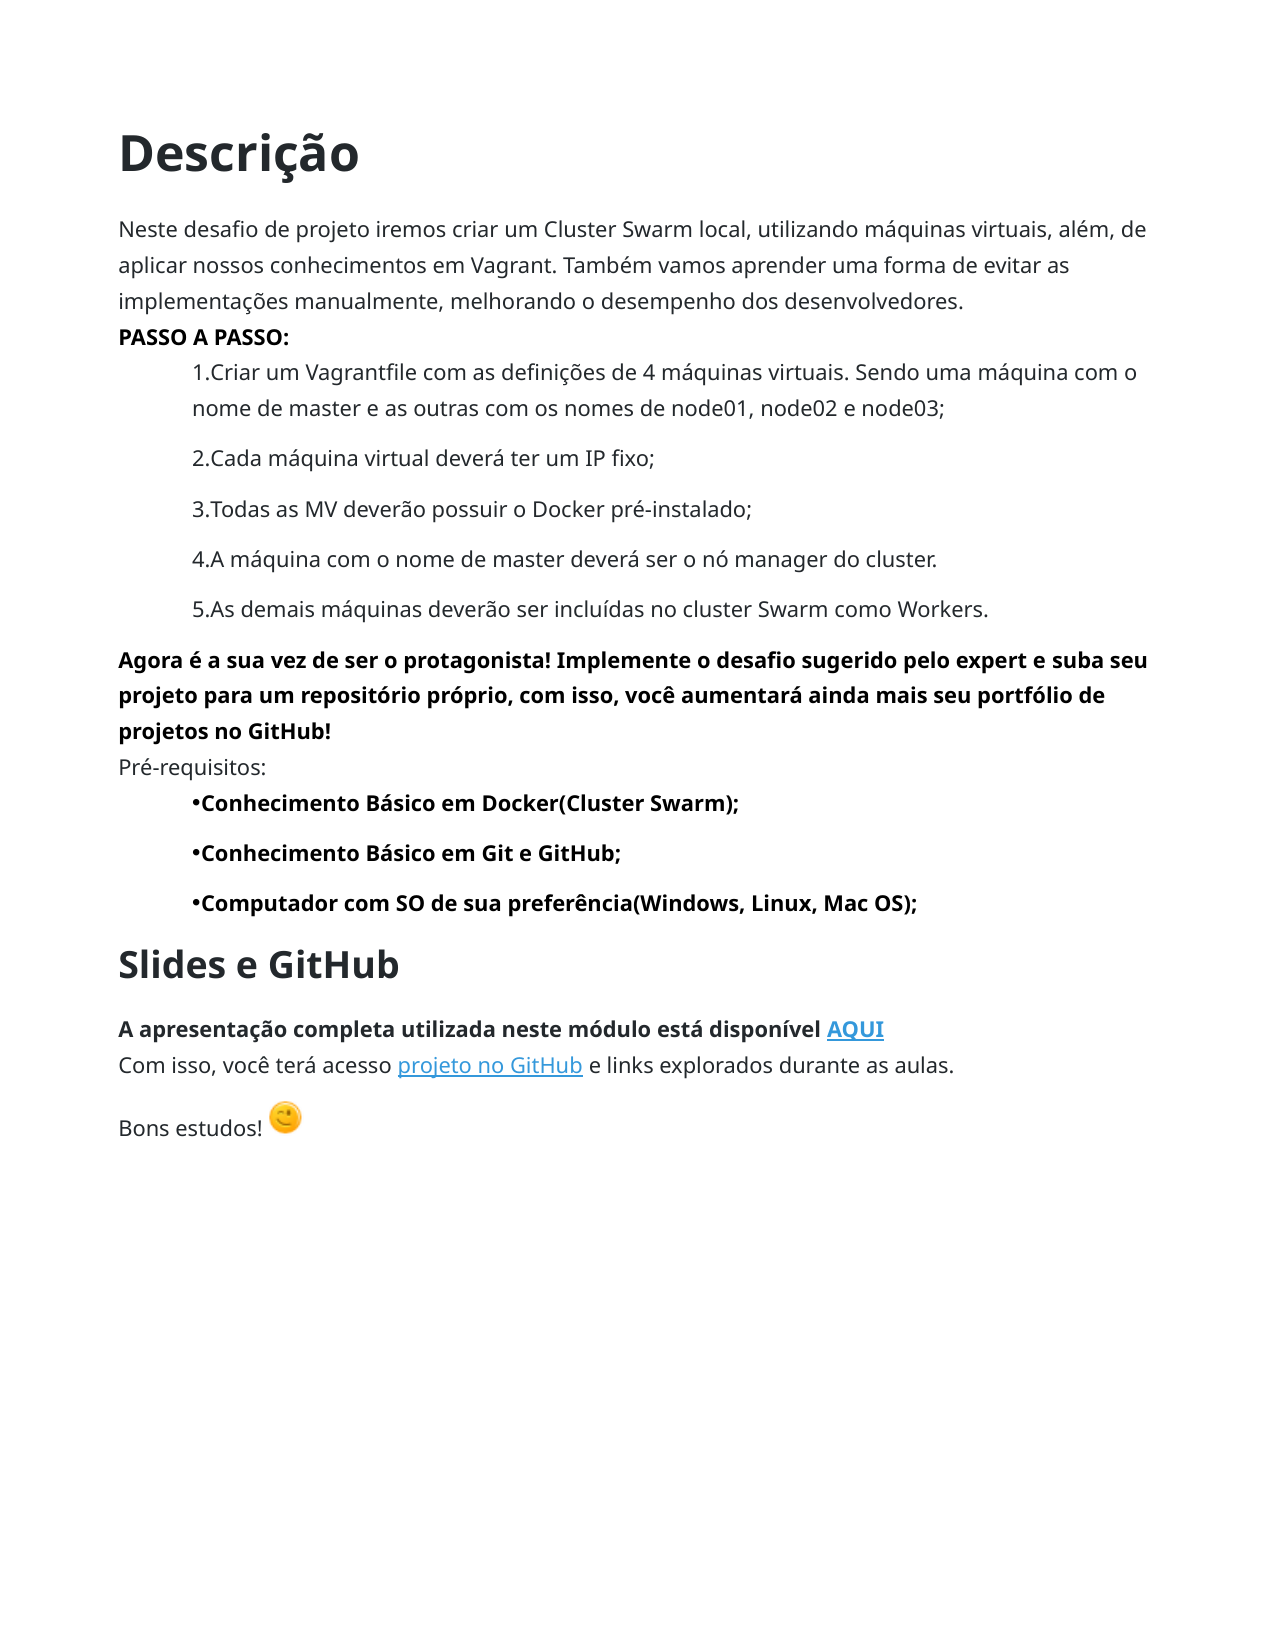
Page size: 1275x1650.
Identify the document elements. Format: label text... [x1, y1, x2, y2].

list Todas as MV deverão possuir o Docker pré-instalado; [118, 494, 1157, 523]
subtitle Slides e GitHub [118, 938, 1157, 989]
list As demais máquinas deverão ser incluídas no cluster Swarm como Workers. [118, 594, 1157, 624]
list Computador com SO de sua preferência(Windows, Linux, Mac OS); [118, 888, 1157, 918]
list A máquina com o nome de master deverá ser o nó manager do cluster. [118, 544, 1157, 574]
text Bons estudos! [118, 1100, 1157, 1143]
picture [268, 1100, 305, 1137]
text Pré-requisitos: [118, 752, 1157, 782]
text PASSO A PASSO: [118, 322, 1157, 351]
list Conhecimento Básico em Git e GitHub; [118, 838, 1157, 868]
subtitle Descrição [118, 118, 1157, 186]
text Neste desafio de projeto iremos criar um Cluster Swarm local, utilizando máquinas virtuais, além, de aplicar nossos conhecimentos em Vagrant. Também vamos aprender uma forma de evitar as implementações manualmente, melhorando o desempenho dos desenvolvedores. [118, 214, 1157, 316]
text Agora é a sua vez de ser o protagonista! Implemente o desafio sugerido pelo expert e suba seu projeto para um repositório próprio, com isso, você aumentará ainda mais seu portfólio de projetos no GitHub! [118, 644, 1157, 746]
list Cada máquina virtual deverá ter um IP fixo; [118, 443, 1157, 473]
text A apresentação completa utilizada neste módulo está disponível AQUI Com isso, você terá acesso projeto no GitHub e links explorados durante as aulas. [118, 1014, 1157, 1080]
list Conhecimento Básico em Docker(Cluster Swarm); [118, 787, 1157, 817]
list Criar um Vagrantfile com as definições de 4 máquinas virtuais. Sendo uma máquina com o nome de master e as outras com os nomes de node01, node02 e node03; [118, 357, 1157, 423]
